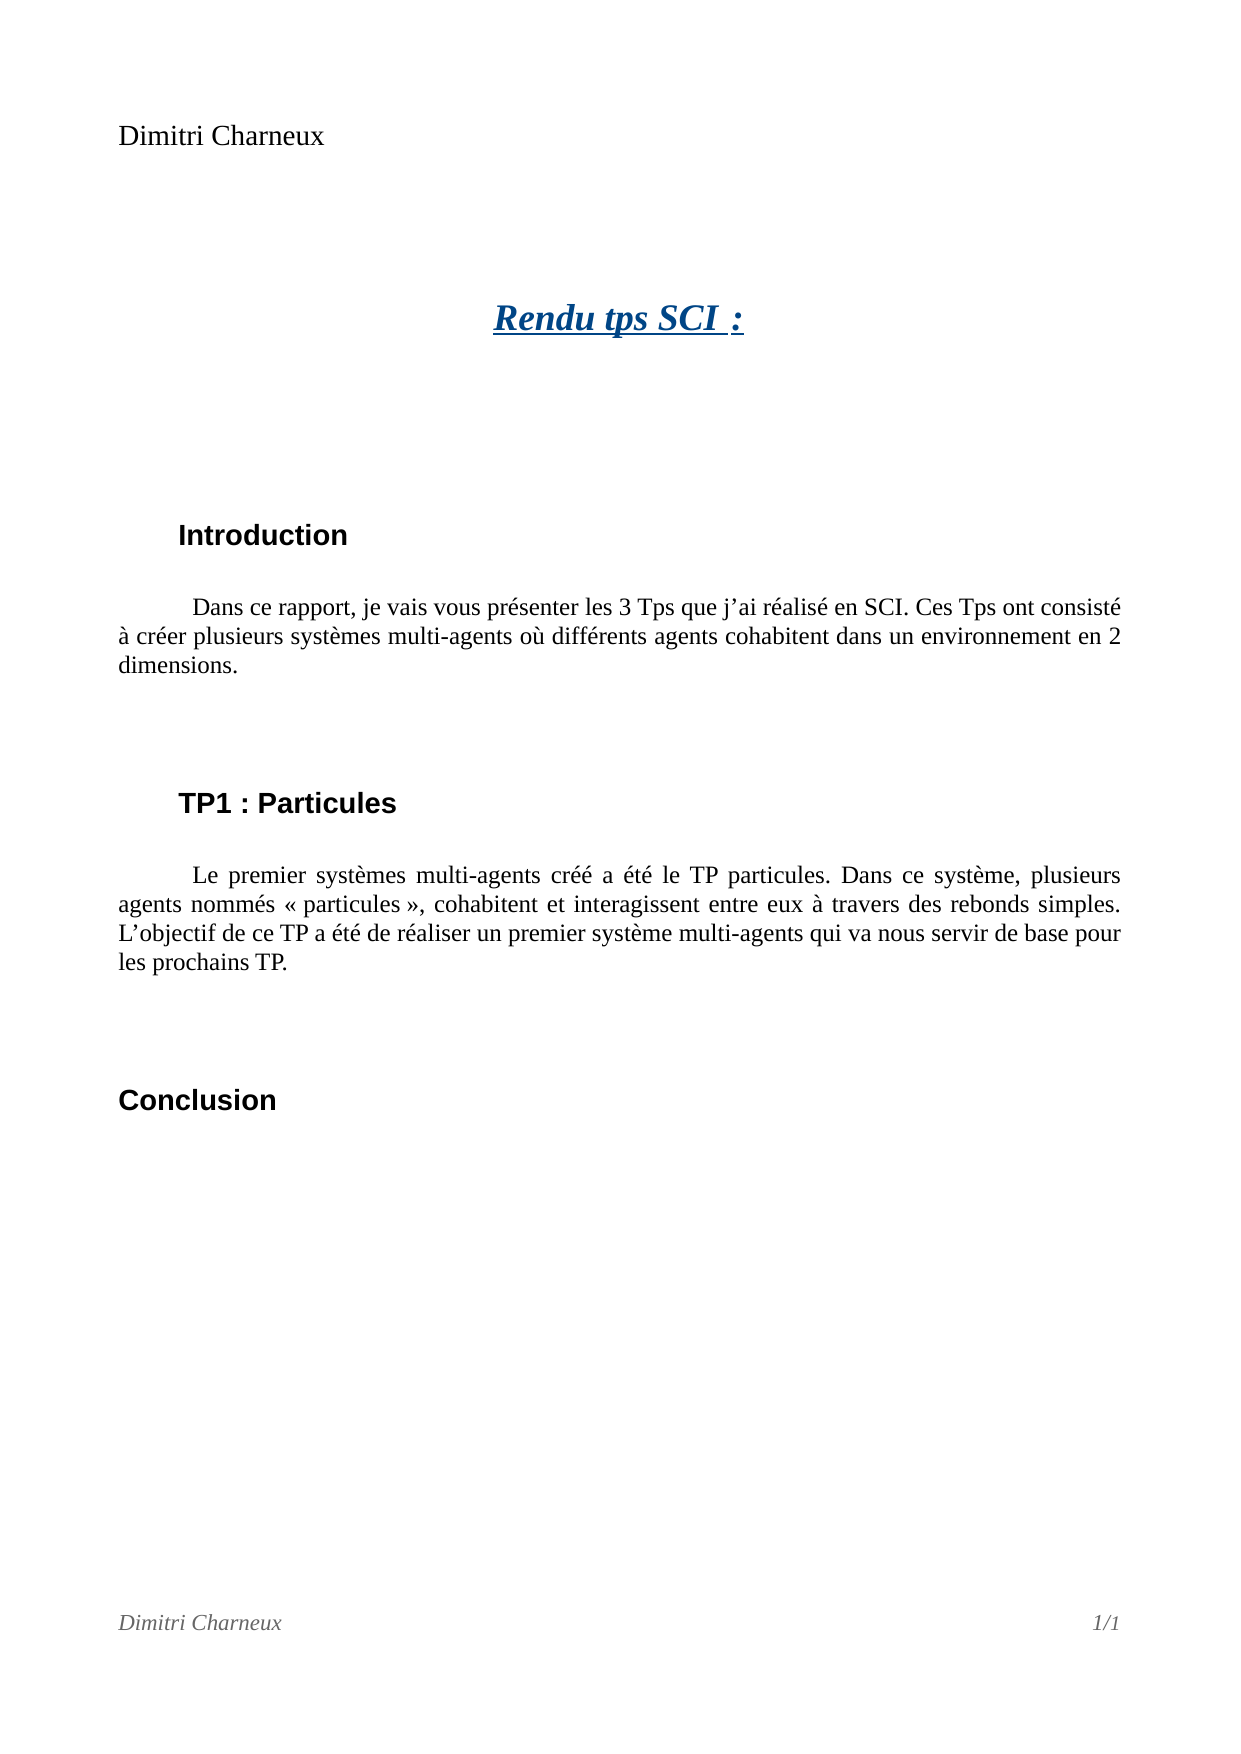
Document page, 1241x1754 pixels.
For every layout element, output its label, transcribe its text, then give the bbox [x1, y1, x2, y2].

text Rendu tps SCI : [118, 295, 1122, 338]
text Dans ce rapport, je vais vous présenter les 3 Tps que j’ai réalisé en SCI. Ces Tps ont consisté à créer plusieurs systèmes multi-agents où différents agents cohabitent dans un environnement en 2 dimensions. [118, 592, 1122, 678]
subtitle Conclusion [118, 1082, 1122, 1116]
text Dimitri Charneux [118, 118, 1122, 152]
subtitle Introduction [118, 517, 1122, 551]
text Le premier systèmes multi-agents créé a été le TP particules. Dans ce système, plusieurs agents nommés « particules », cohabitent et interagissent entre eux à travers des rebonds simples. L’objectif de ce TP a été de réaliser un premier système multi-agents qui va nous servir de base pour les prochains TP. [118, 860, 1122, 975]
subtitle TP1 : Particules [118, 786, 1122, 819]
